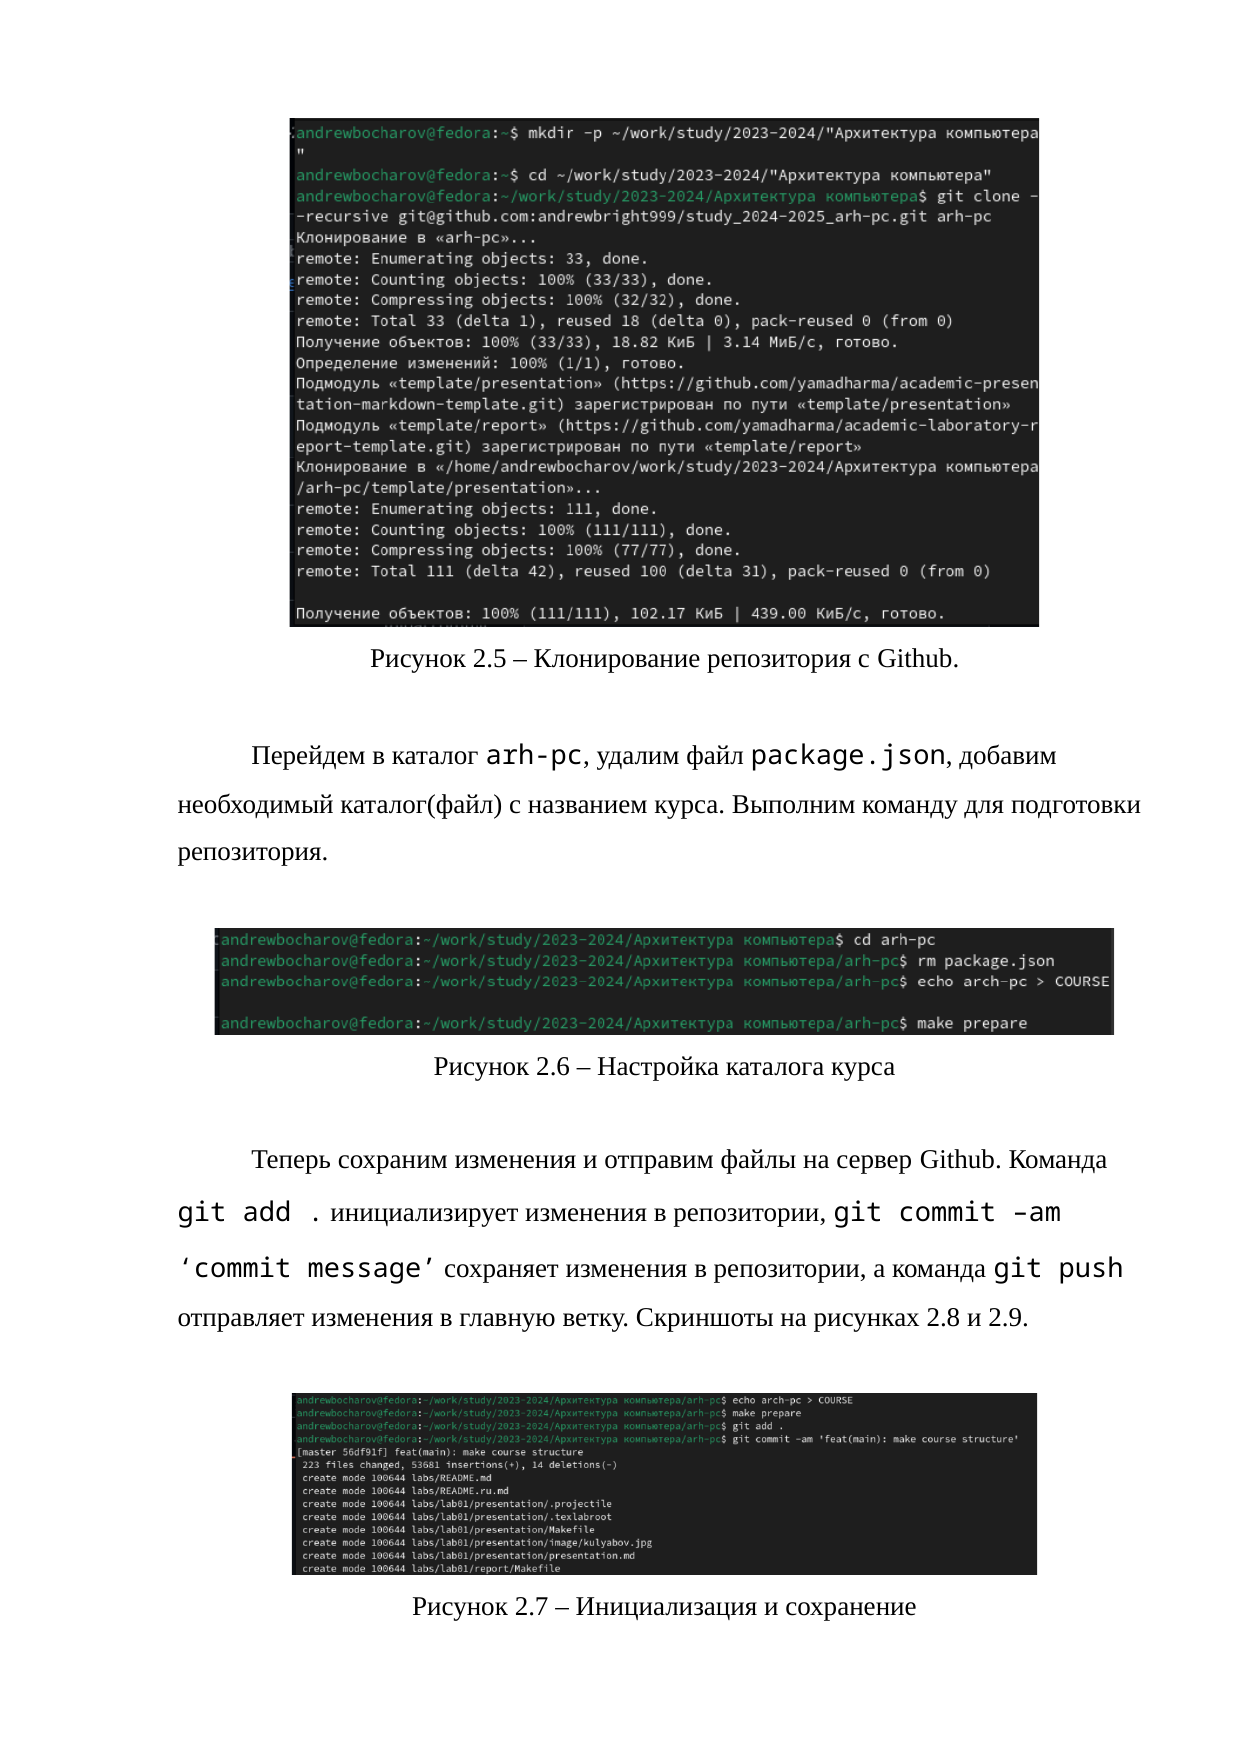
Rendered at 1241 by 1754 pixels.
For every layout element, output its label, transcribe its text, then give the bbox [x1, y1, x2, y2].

text Перейдем в каталог arh-pc, удалим файл package.json, добавим необходимый каталог(файл) с названием курса. Выполним команду для подготовки репозитория. [177, 736, 1152, 866]
picture [289, 118, 1040, 627]
text Теперь сохраним изменения и отправим файлы на сервер Github. Команда git add . инициализирует изменения в репозитории, git commit –am ‘commit message’ сохраняет изменения в репозитории, а команда git push отправляет изменения в главную ветку. Скриншоты на рисунках 2.8 и 2.9. [177, 1143, 1152, 1332]
text Рисунок 2.7 – Инициализация и сохранение [177, 1590, 1152, 1622]
text Рисунок 2.5 – Клонирование репозитория с Github. [177, 642, 1152, 673]
text Рисунок 2.6 – Настройка каталога курса [177, 1050, 1152, 1081]
picture [214, 928, 1115, 1035]
picture [291, 1393, 1038, 1575]
